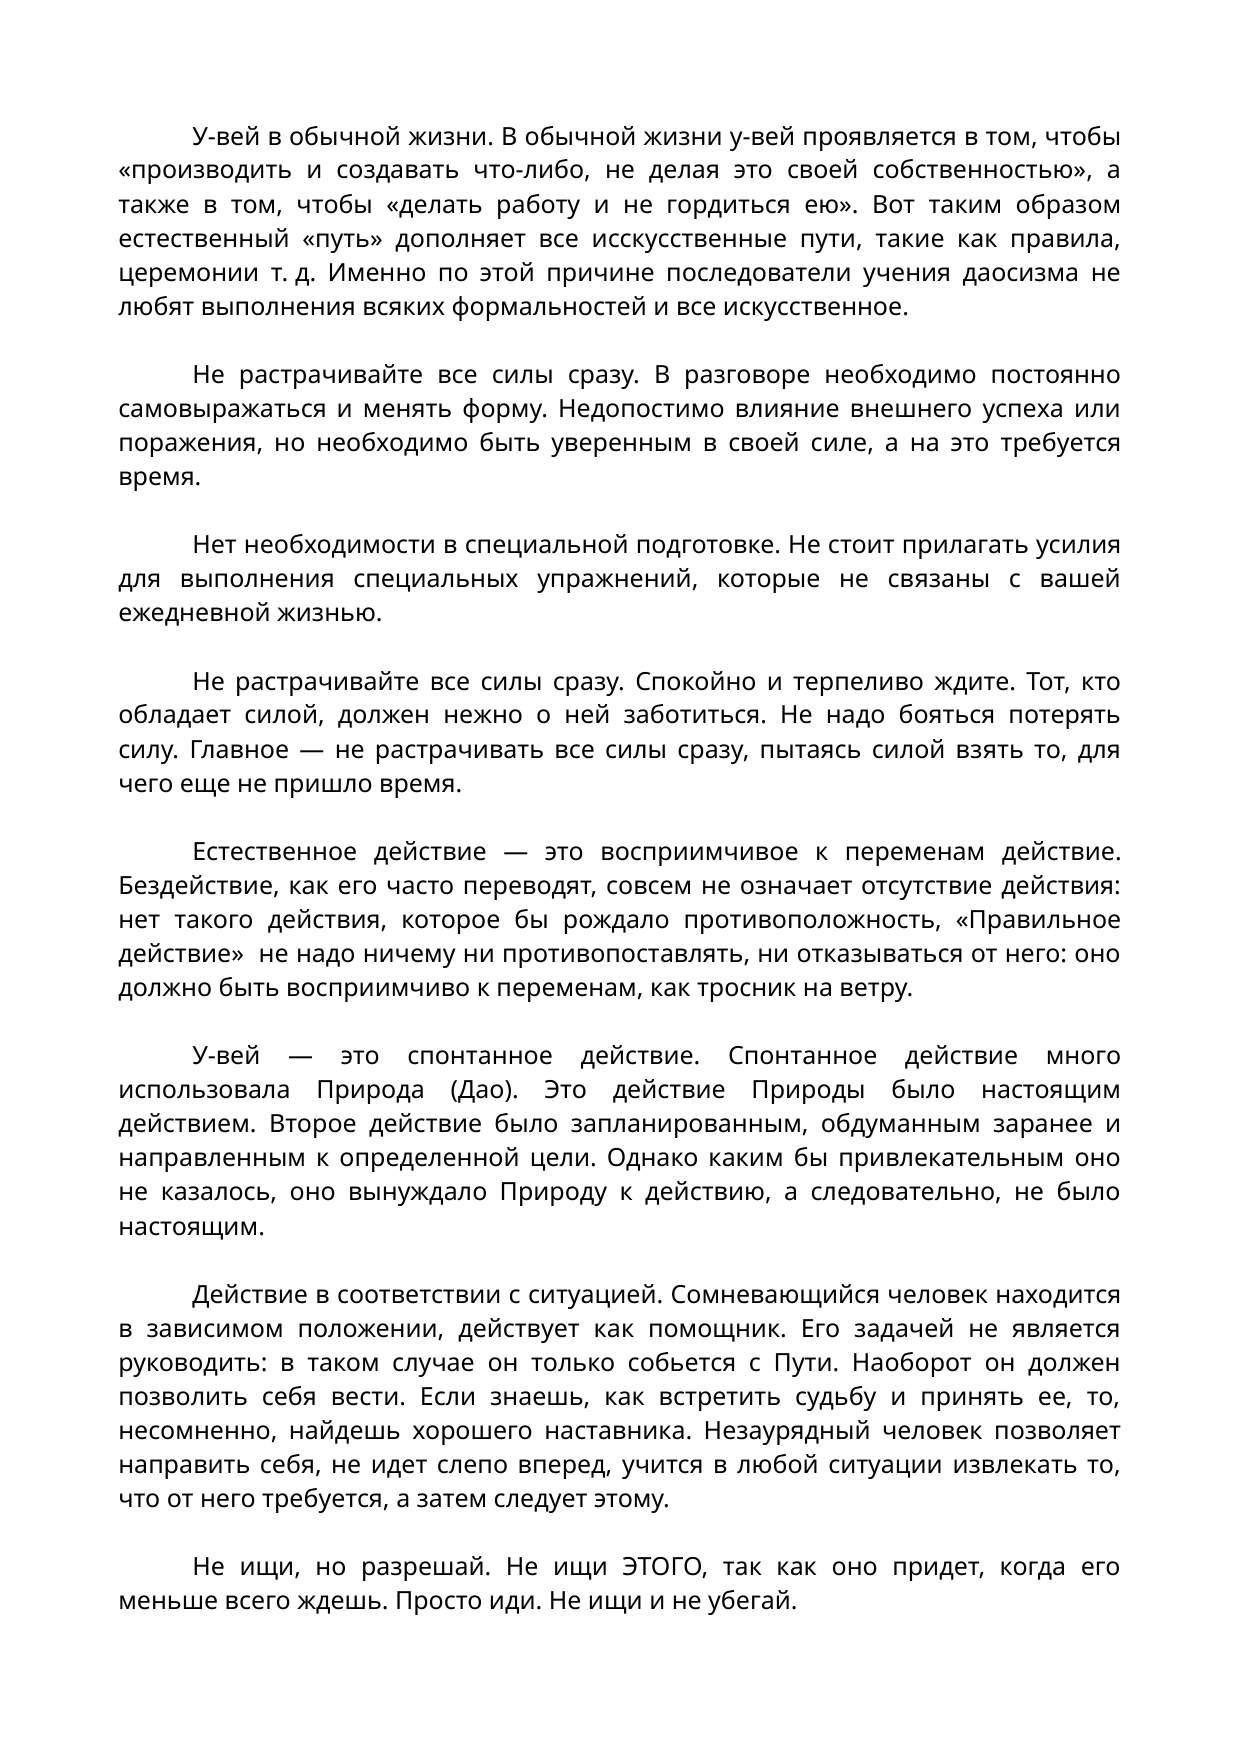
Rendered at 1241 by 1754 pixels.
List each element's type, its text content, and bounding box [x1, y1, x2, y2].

text Не растрачивайте все силы сразу. В разговоре необходимо постоянно самовыражаться и менять форму. Недопостимо влияние внешнего успеха или поражения, но необходимо быть уверенным в своей силе, а на это требуется время. [118, 357, 1122, 493]
text Не ищи, но разрешай. Не ищи ЭТОГО, так как оно придет, когда его меньше всего ждешь. Просто иди. Не ищи и не убегай. [118, 1549, 1122, 1617]
text Нет необходимости в специальной подготовке. Не стоит прилагать усилия для выполнения специальных упражнений, которые не связаны с вашей ежедневной жизнью. [118, 527, 1122, 629]
text У-вей в обычной жизни. В обычной жизни у-вей проявляется в том, чтобы «производить и создавать что-либо, не делая это своей собственностью», а также в том, чтобы «делать работу и не гордиться ею». Вот таким образом естественный «путь» дополняет все исскусственные пути, такие как правила, церемонии т. д. Именно по этой причине последователи учения даосизма не любят выполнения всяких формальностей и все искусственное. [118, 118, 1122, 322]
text Естественное действие — это восприимчивое к переменам действие. Бездействие, как его часто переводят, совсем не означает отсутствие действия: нет такого действия, которое бы рождало противоположность, «Правильное действие» не надо ничему ни противопоставлять, ни отказываться от него: оно должно быть восприимчиво к переменам, как тросник на ветру. [118, 833, 1122, 1004]
text Не растрачивайте все силы сразу. Спокойно и терпеливо ждите. Тот, кто обладает силой, должен нежно о ней заботиться. Не надо бояться потерять силу. Главное — не растрачивать все силы сразу, пытаясь силой взять то, для чего еще не пришло время. [118, 663, 1122, 799]
text Действие в соответствии с ситуацией. Сомневающийся человек находится в зависимом положении, действует как помощник. Его задачей не является руководить: в таком случае он только собьется с Пути. Наоборот он должен позволить себя вести. Если знаешь, как встретить судьбу и принять ее, то, несомненно, найдешь хорошего наставника. Незаурядный человек позволяет направить себя, не идет слепо вперед, учится в любой ситуации извлекать то, что от него требуется, а затем следует этому. [118, 1276, 1122, 1515]
text У-вей — это спонтанное действие. Спонтанное действие много использовала Природа (Дао). Это действие Природы было настоящим действием. Второе действие было запланированным, обдуманным заранее и направленным к определенной цели. Однако каким бы привлекательным оно не казалось, оно вынуждало Природу к действию, а следовательно, не было настоящим. [118, 1038, 1122, 1242]
